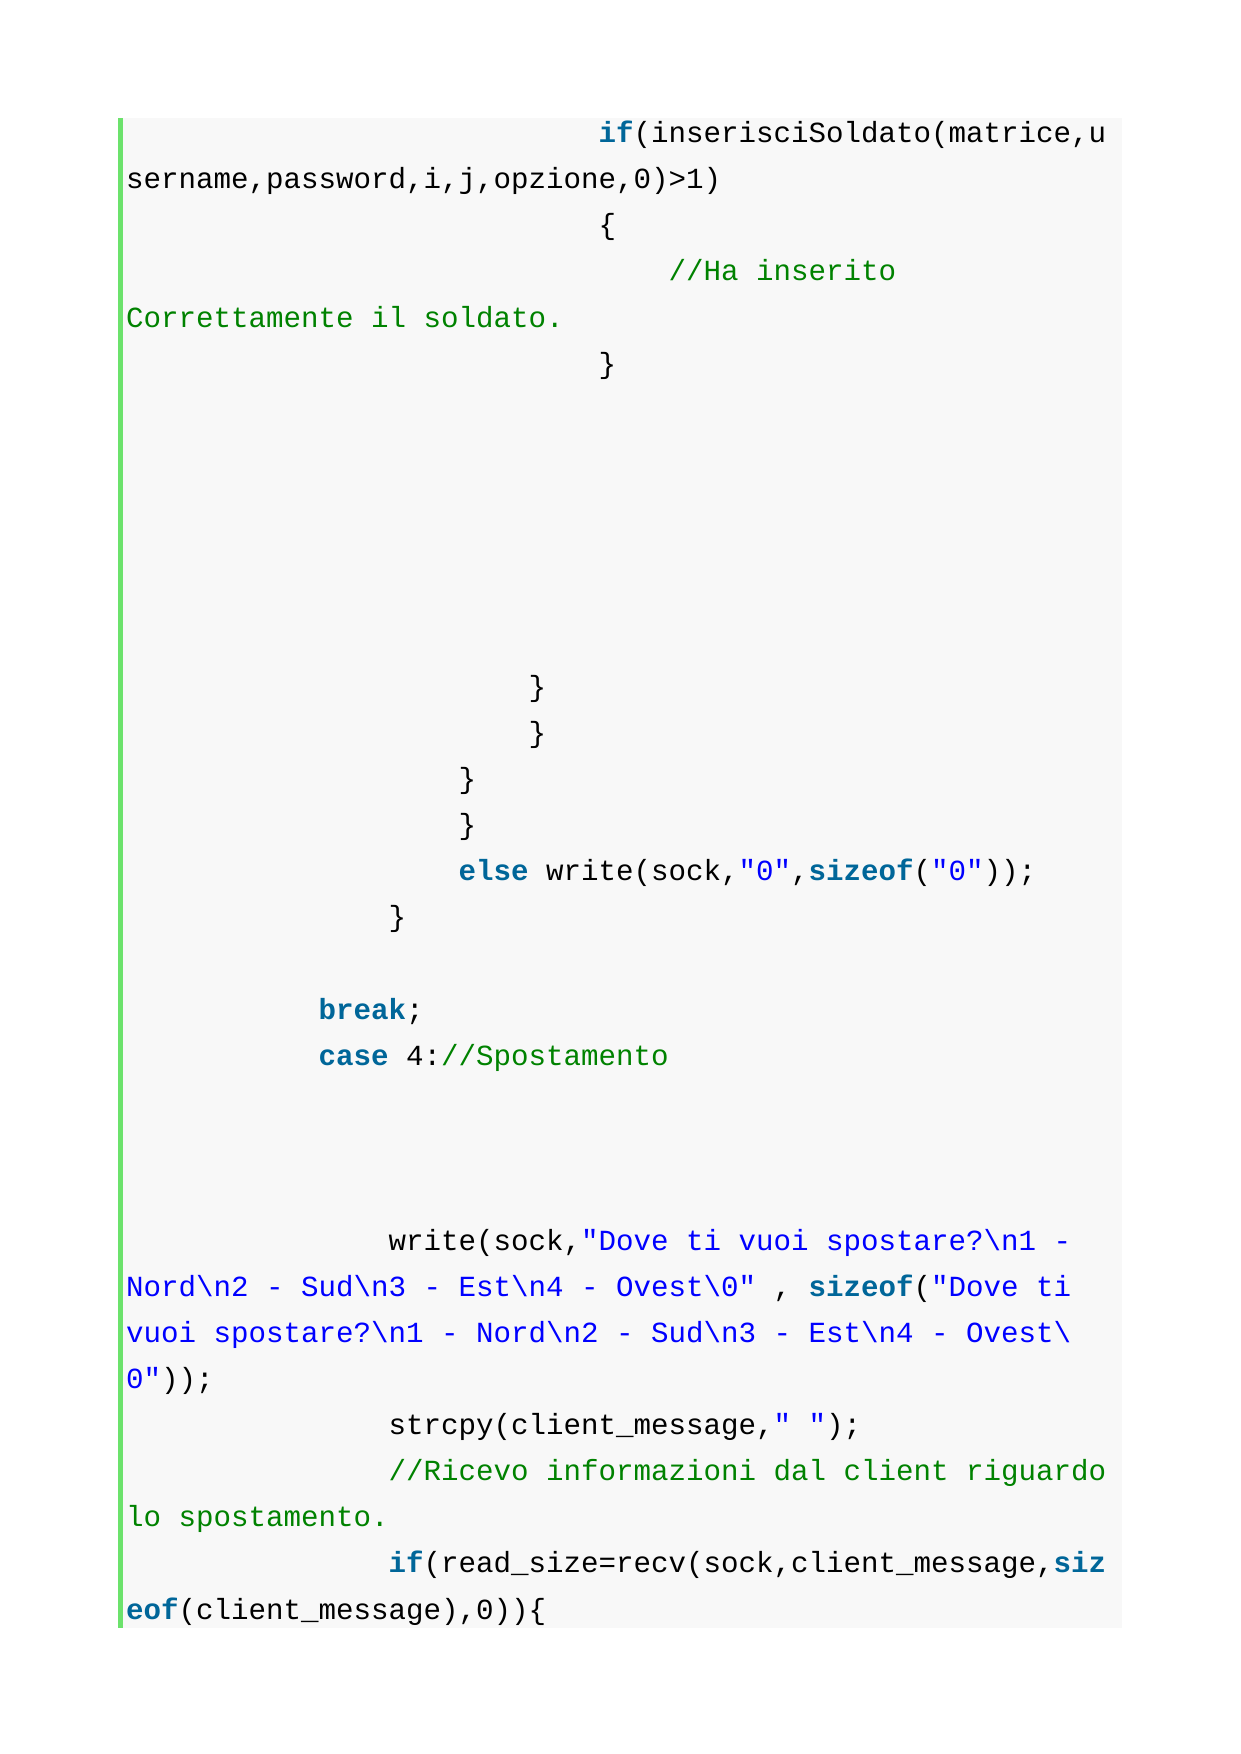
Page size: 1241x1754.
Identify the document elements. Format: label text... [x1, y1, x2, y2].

text strcpy(client_message," "); [123, 1410, 1122, 1443]
text write(sock,"Dove ti vuoi spostare?\n1 - Nord\n2 - Sud\n3 - Est\n4 - Ovest\0" , sizeof("Dove ti vuoi spostare?\n1 - Nord\n2 - Sud\n3 - Est\n4 - Ovest\0")); [123, 1226, 1122, 1397]
text } [123, 810, 1122, 843]
text } [123, 672, 1122, 705]
text //Ricevo informazioni dal client riguardo lo spostamento. [123, 1456, 1122, 1536]
text //Ha inserito Correttamente il soldato. [123, 257, 1122, 336]
text if(inserisciSoldato(matrice,username,password,i,j,opzione,0)>1) [123, 118, 1122, 197]
text else write(sock,"0",sizeof("0")); [123, 856, 1122, 889]
text } [123, 718, 1122, 751]
text } [123, 349, 1122, 382]
text break; [123, 995, 1122, 1028]
text if(read_size=recv(sock,client_message,sizeof(client_message),0)){ [123, 1549, 1122, 1628]
text } [123, 764, 1122, 797]
text { [123, 210, 1122, 243]
text } [123, 903, 1122, 936]
text case 4://Spostamento [123, 1041, 1122, 1074]
